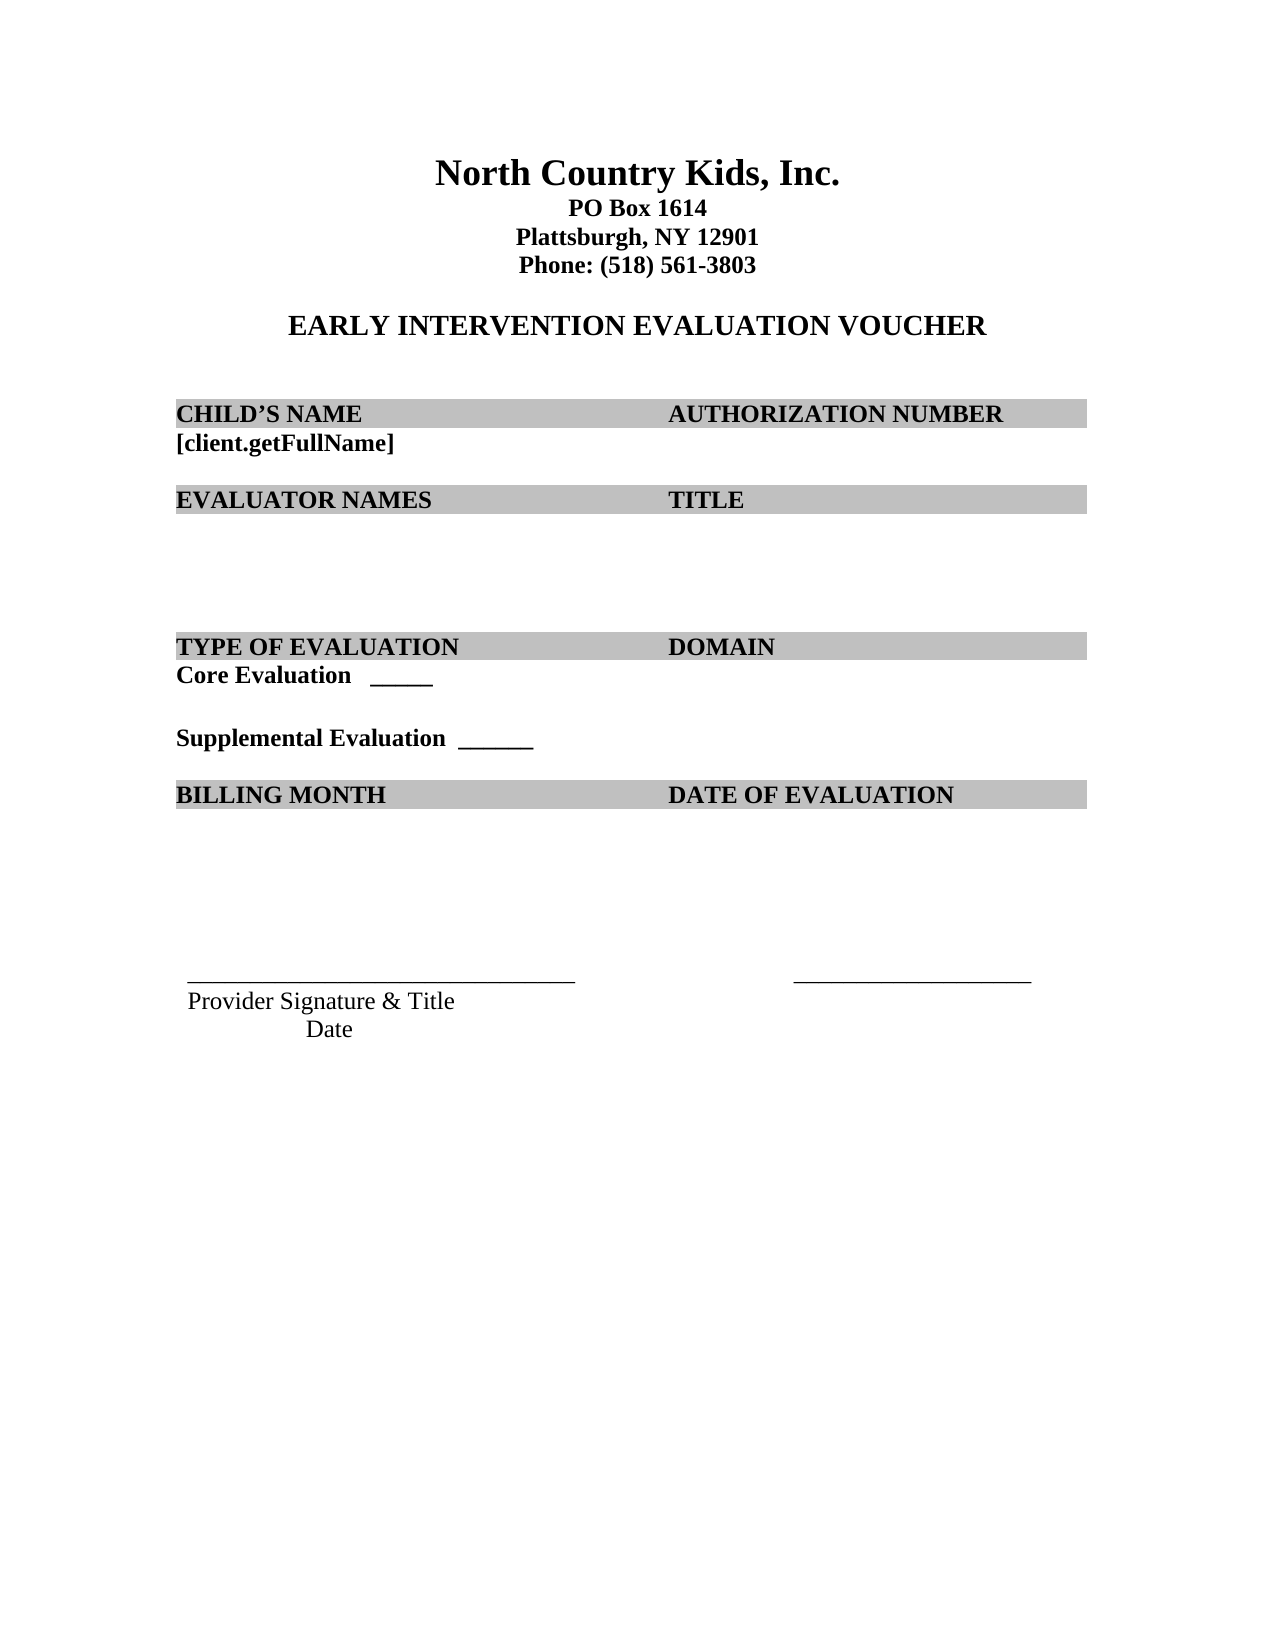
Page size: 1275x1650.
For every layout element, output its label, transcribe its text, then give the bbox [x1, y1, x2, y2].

table_cell [668, 514, 1087, 576]
table_cell [668, 660, 1087, 723]
table_cell DATE OF EVALUATION [668, 780, 1087, 809]
table_cell BILLING MONTH [176, 780, 668, 809]
table_cell EVALUATOR NAMES [176, 485, 668, 514]
table_cell Core Evaluation _____ [176, 660, 668, 723]
text PO Box 1614 [187, 193, 1087, 222]
text EARLY INTERVENTION EVALUATION VOUCHER [187, 308, 1087, 342]
text North Country Kids, Inc. [187, 150, 1087, 193]
text Provider Signature & Title Date [187, 986, 1087, 1043]
table_cell TYPE OF EVALUATION [176, 632, 668, 660]
text Phone: (518) 561-3803 [187, 251, 1087, 279]
table_cell [176, 514, 668, 576]
table_cell [668, 576, 1087, 632]
table_header CHILD’S NAME [176, 399, 668, 428]
table_cell [668, 723, 1087, 780]
table_cell DOMAIN [668, 632, 1087, 660]
table_cell [668, 809, 1087, 871]
table_cell Supplemental Evaluation ______ [176, 723, 668, 780]
text _______________________________ ___________________ [187, 957, 1087, 986]
table_cell [668, 428, 1087, 485]
text Plattsburgh, NY 12901 [187, 222, 1087, 251]
table_cell [client.getFullName] [176, 428, 668, 485]
table_cell [176, 576, 668, 632]
table_cell [176, 809, 668, 871]
table_cell TITLE [668, 485, 1087, 514]
table_header AUTHORIZATION NUMBER [668, 399, 1087, 428]
